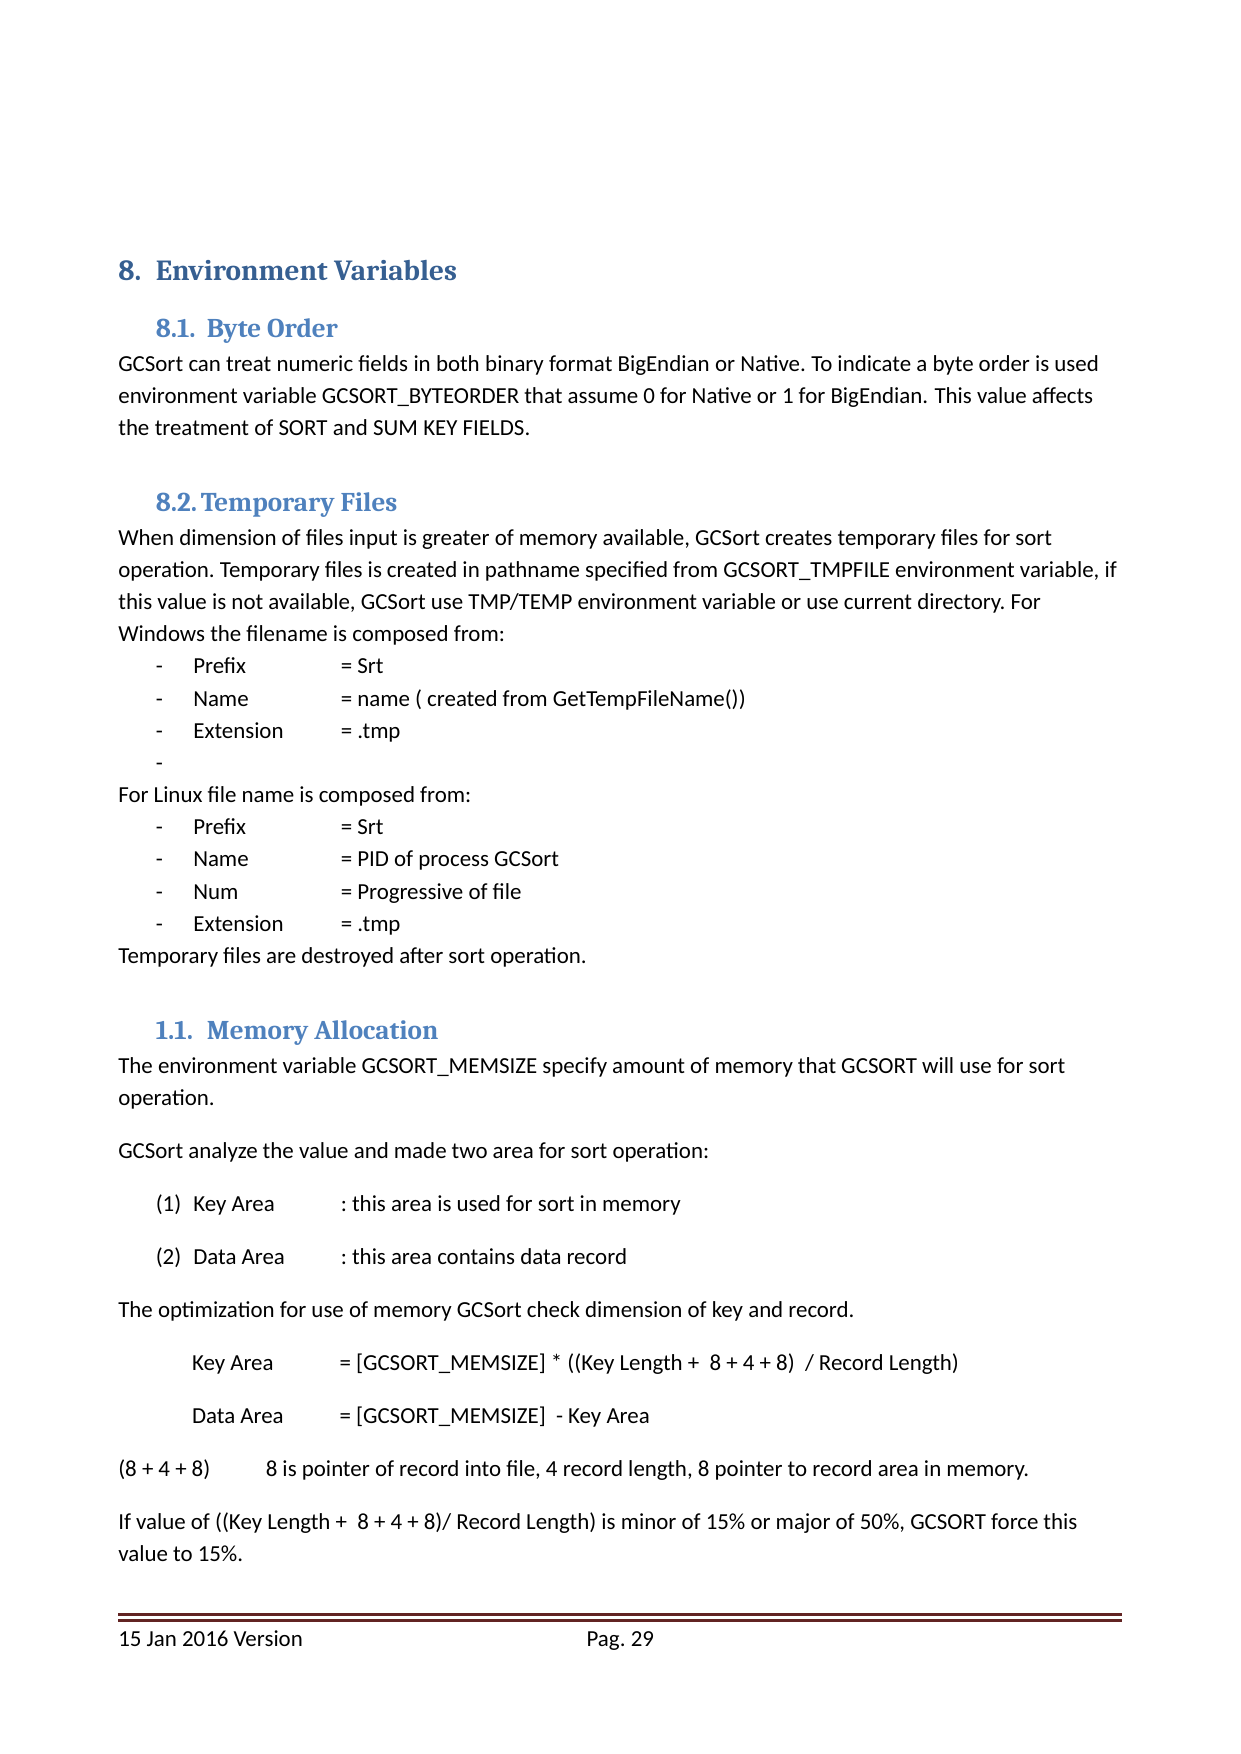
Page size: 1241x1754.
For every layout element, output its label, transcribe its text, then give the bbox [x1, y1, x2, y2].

text For Linux file name is composed from: [118, 780, 1122, 808]
list Key Area : this area is used for sort in memory [156, 1189, 1122, 1217]
list Extension = .tmp [156, 909, 1122, 937]
list Data Area : this area contains data record [156, 1242, 1122, 1270]
text Data Area = [GCSORT_MEMSIZE] - Key Area [118, 1401, 1122, 1429]
text The environment variable GCSORT_MEMSIZE specify amount of memory that GCSORT will use for sort operation. [118, 1051, 1122, 1111]
list Num = Progressive of file [156, 877, 1122, 905]
list Prefix = Srt [156, 651, 1122, 679]
list Byte Order [156, 313, 1122, 344]
list Memory Allocation [156, 1015, 1122, 1046]
list Environment Variables [118, 254, 1122, 287]
text When dimension of files input is greater of memory available, GCSort creates temporary files for sort operation. Temporary files is created in pathname specified from GCSORT_TMPFILE environment variable, if this value is not available, GCSort use TMP/TEMP environment variable or use current directory. For Windows the filename is composed from: [118, 523, 1122, 647]
list Temporary Files [156, 487, 1122, 518]
list Prefix = Srt [156, 812, 1122, 840]
text Key Area = [GCSORT_MEMSIZE] * ((Key Length + 8 + 4 + 8) / Record Length) [118, 1348, 1122, 1376]
text Temporary files are destroyed after sort operation. [118, 941, 1122, 969]
list Name = name ( created from GetTempFileName()) [156, 684, 1122, 712]
list Extension = .tmp [156, 716, 1122, 744]
text GCSort analyze the value and made two area for sort operation: [118, 1136, 1122, 1164]
text GCSort can treat numeric fields in both binary format BigEndian or Native. To indicate a byte order is used environment variable GCSORT_BYTEORDER that assume 0 for Native or 1 for BigEndian. This value affects the treatment of SORT and SUM KEY FIELDS. [118, 349, 1122, 441]
text (8 + 4 + 8) 8 is pointer of record into file, 4 record length, 8 pointer to record area in memory. [118, 1454, 1122, 1482]
list Name = PID of process GCSort [156, 844, 1122, 873]
text The optimization for use of memory GCSort check dimension of key and record. [118, 1295, 1122, 1323]
text If value of ((Key Length + 8 + 4 + 8)/ Record Length) is minor of 15% or major of 50%, GCSORT force this value to 15%. [118, 1507, 1122, 1567]
